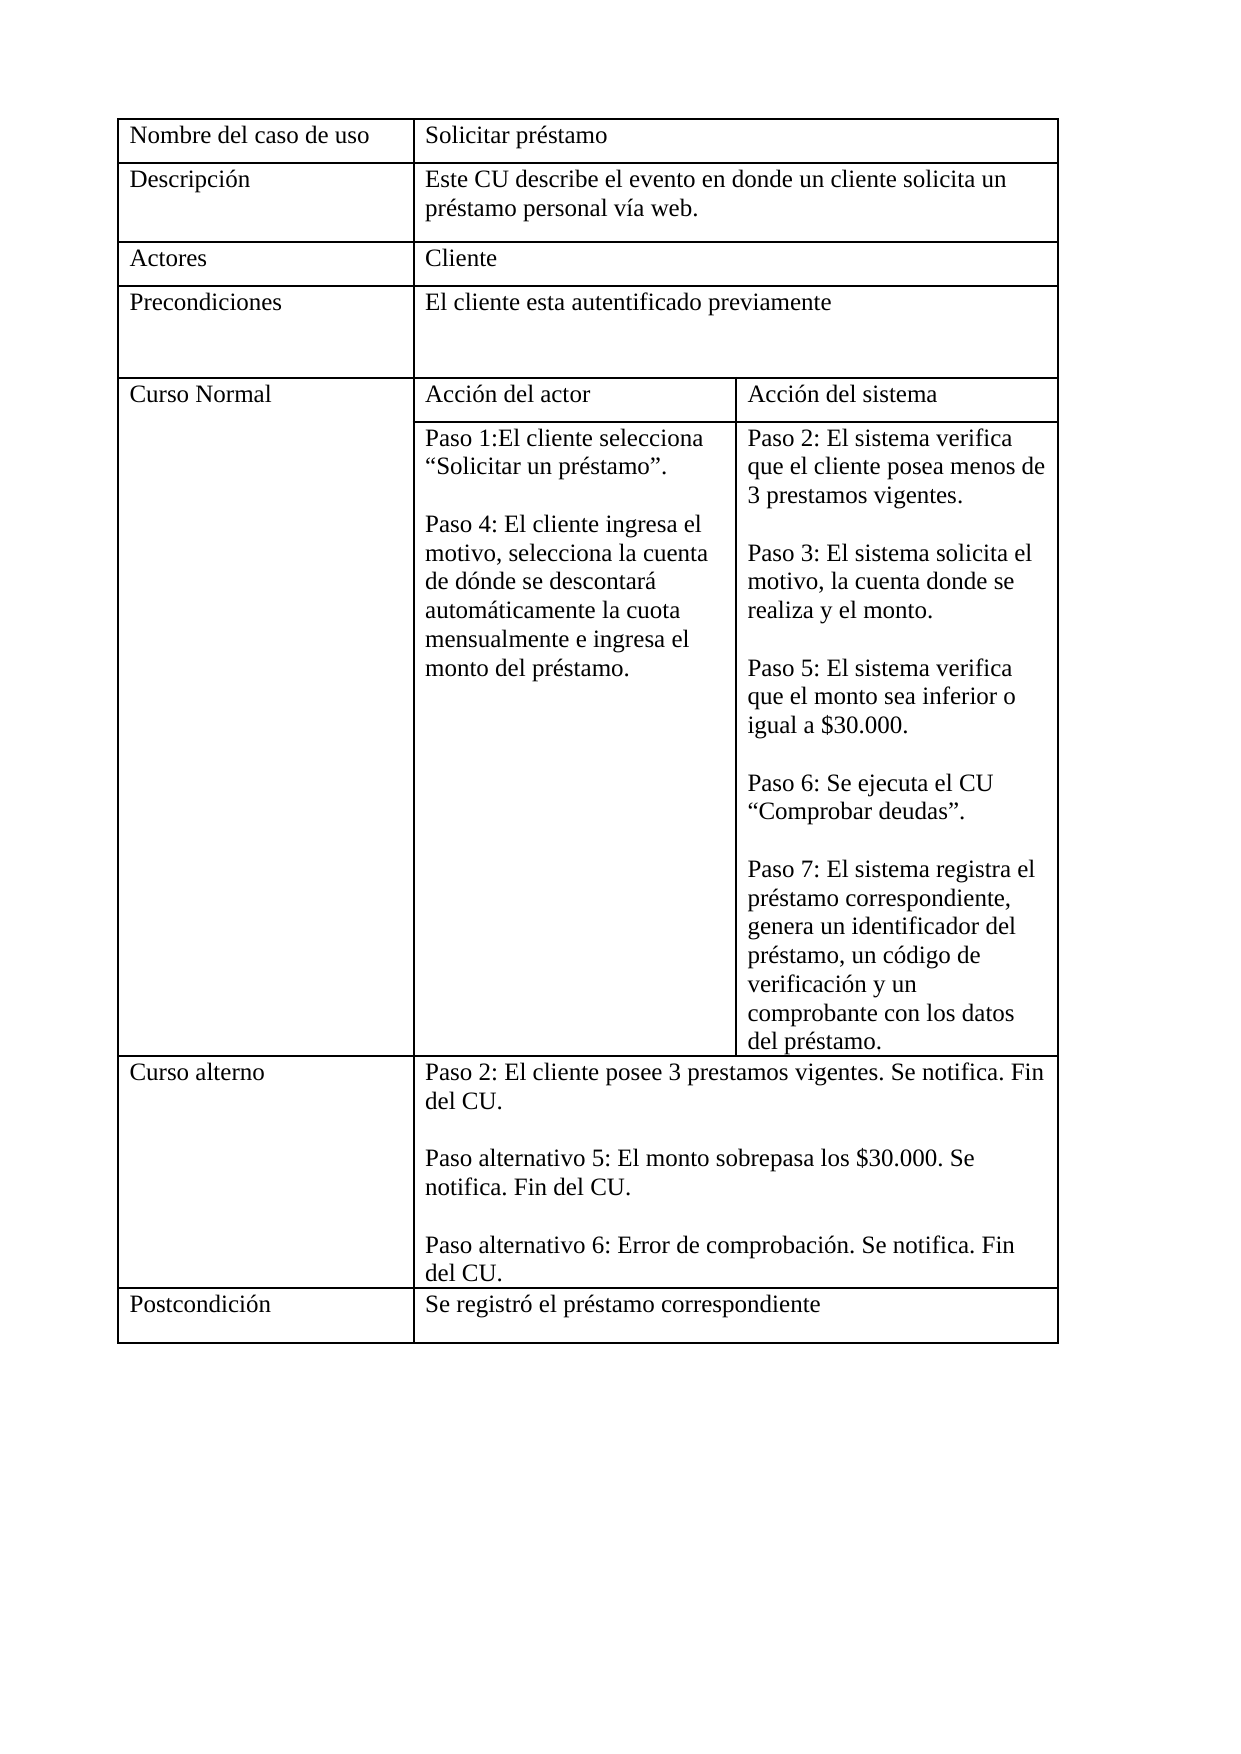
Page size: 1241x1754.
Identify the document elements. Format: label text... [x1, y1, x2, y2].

table_cell Paso 2: El sistema verifica que el cliente posea menos de 3 prestamos vigentes. Paso 3: El sistema solicita el motivo, la cuenta donde se realiza y el monto. Paso 5: El sistema verifica que el monto sea inferior o igual a $30.000. Paso 6: Se ejecuta el CU “Comprobar deudas”. Paso 7: El sistema registra el préstamo correspondiente, genera un identificador del préstamo, un código de verificación y un comprobante con los datos del préstamo. [737, 423, 1057, 1055]
table_cell Se registró el préstamo correspondiente [415, 1289, 1057, 1342]
table_cell Este CU describe el evento en donde un cliente solicita un préstamo personal vía web. [415, 164, 1057, 241]
table_cell Cliente [415, 243, 1057, 285]
table_cell Acción del sistema [737, 379, 1057, 421]
table_cell Curso alterno [119, 1057, 413, 1287]
table_cell Paso 1:El cliente selecciona “Solicitar un préstamo”. Paso 4: El cliente ingresa el motivo, selecciona la cuenta de dónde se descontará automáticamente la cuota mensualmente e ingresa el monto del préstamo. [415, 423, 735, 1055]
table_cell Precondiciones [119, 287, 413, 377]
table_cell El cliente esta autentificado previamente [415, 287, 1057, 377]
table_cell Actores [119, 243, 413, 285]
table_header Nombre del caso de uso [119, 120, 413, 162]
table_cell Acción del actor [415, 379, 735, 421]
table_cell Curso Normal [119, 379, 413, 1055]
table_cell Paso 2: El cliente posee 3 prestamos vigentes. Se notifica. Fin del CU. Paso alternativo 5: El monto sobrepasa los $30.000. Se notifica. Fin del CU. Paso alternativo 6: Error de comprobación. Se notifica. Fin del CU. [415, 1057, 1057, 1287]
table_header Solicitar préstamo [415, 120, 1057, 162]
table_cell Postcondición [119, 1289, 413, 1342]
table_cell Descripción [119, 164, 413, 241]
